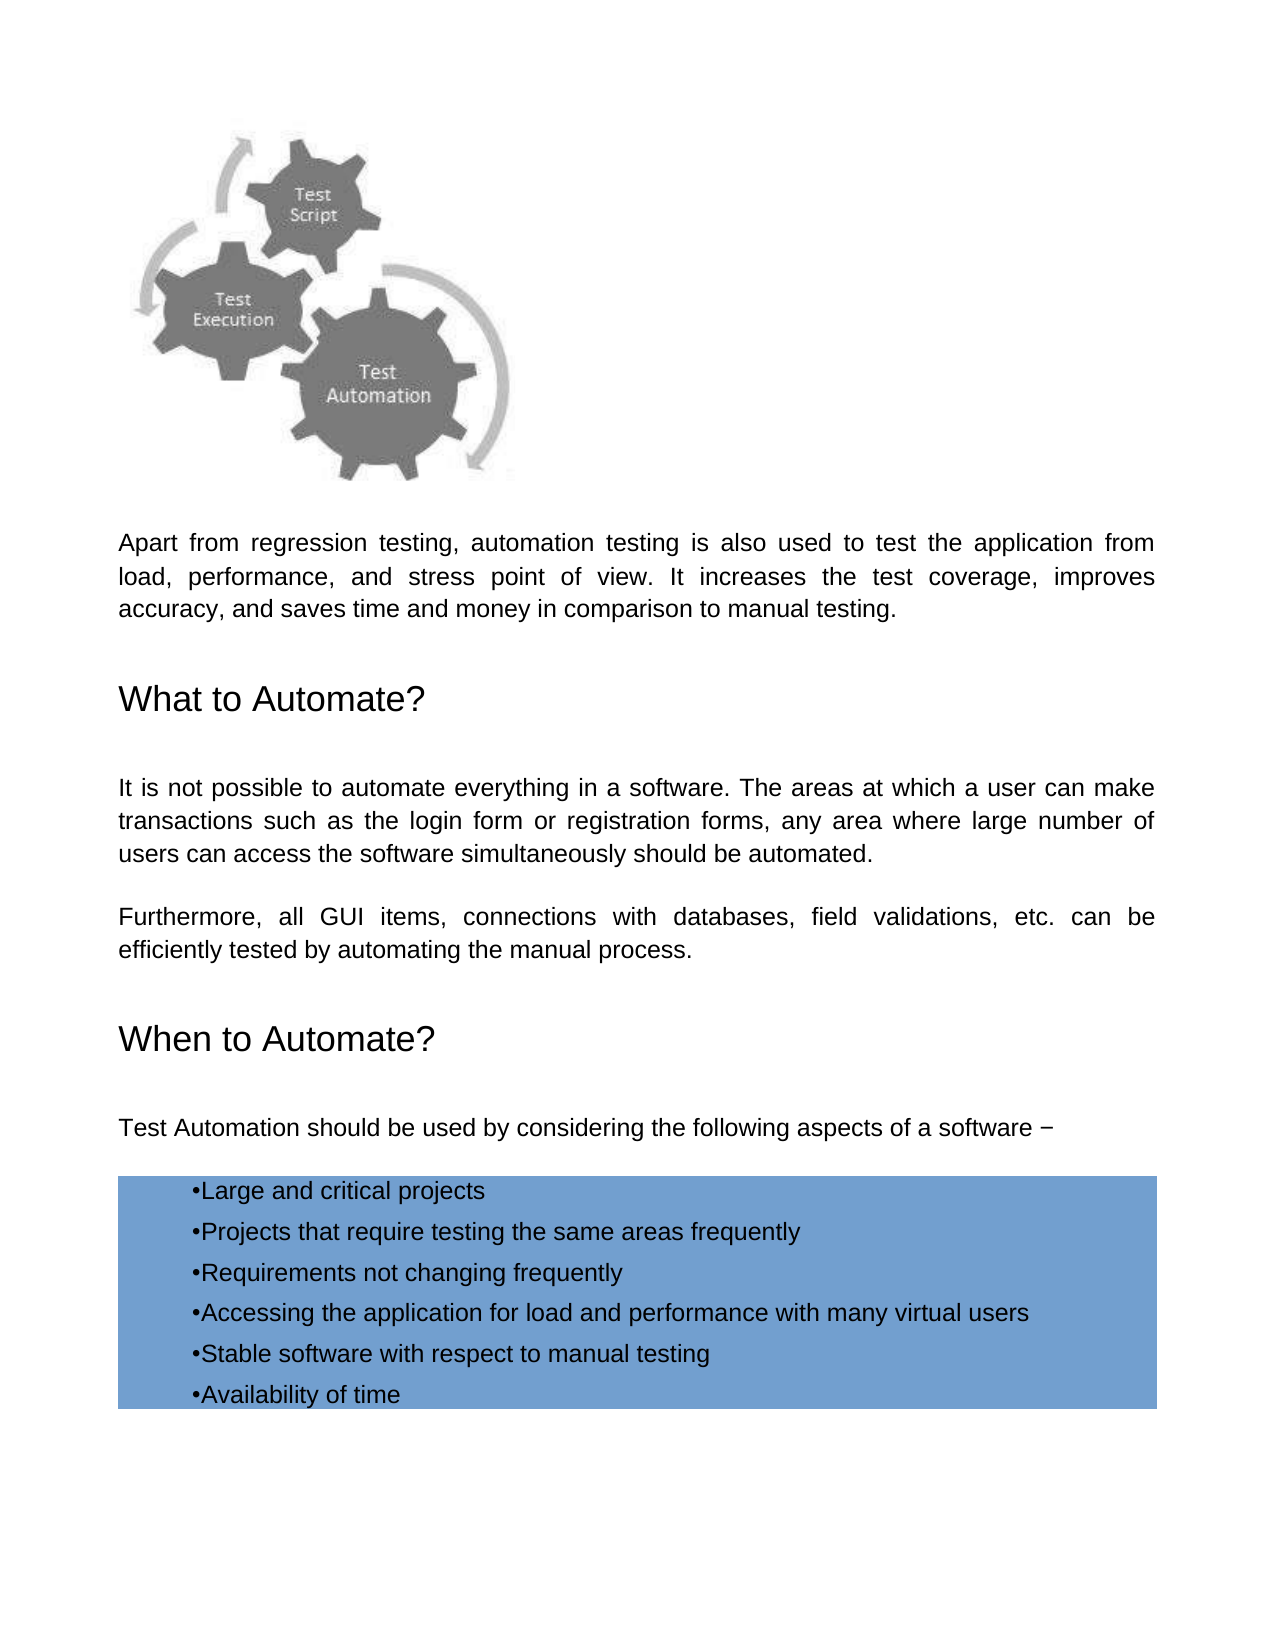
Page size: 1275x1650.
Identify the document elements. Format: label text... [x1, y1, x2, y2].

subtitle When to Automate? [118, 1018, 1157, 1059]
subtitle What to Automate? [118, 678, 1157, 719]
list Availability of time [118, 1380, 1157, 1409]
text Test Automation should be used by considering the following aspects of a software − [118, 1113, 1157, 1142]
list Projects that require testing the same areas frequently [118, 1217, 1157, 1245]
picture [118, 118, 515, 495]
list Large and critical projects [118, 1176, 1157, 1204]
list Accessing the application for load and performance with many virtual users [118, 1298, 1157, 1327]
text Furthermore, all GUI items, connections with databases, field validations, etc. can be efficiently tested by automating the manual process. [118, 902, 1157, 963]
list Requirements not changing frequently [118, 1257, 1157, 1286]
text Apart from regression testing, automation testing is also used to test the application from load, performance, and stress point of view. It increases the test coverage, improves accuracy, and saves time and money in comparison to manual testing. [118, 528, 1157, 623]
text It is not possible to automate everything in a software. The areas at which a user can make transactions such as the login form or registration forms, any area where large number of users can access the software simultaneously should be automated. [118, 773, 1157, 868]
list Stable software with respect to manual testing [118, 1339, 1157, 1368]
